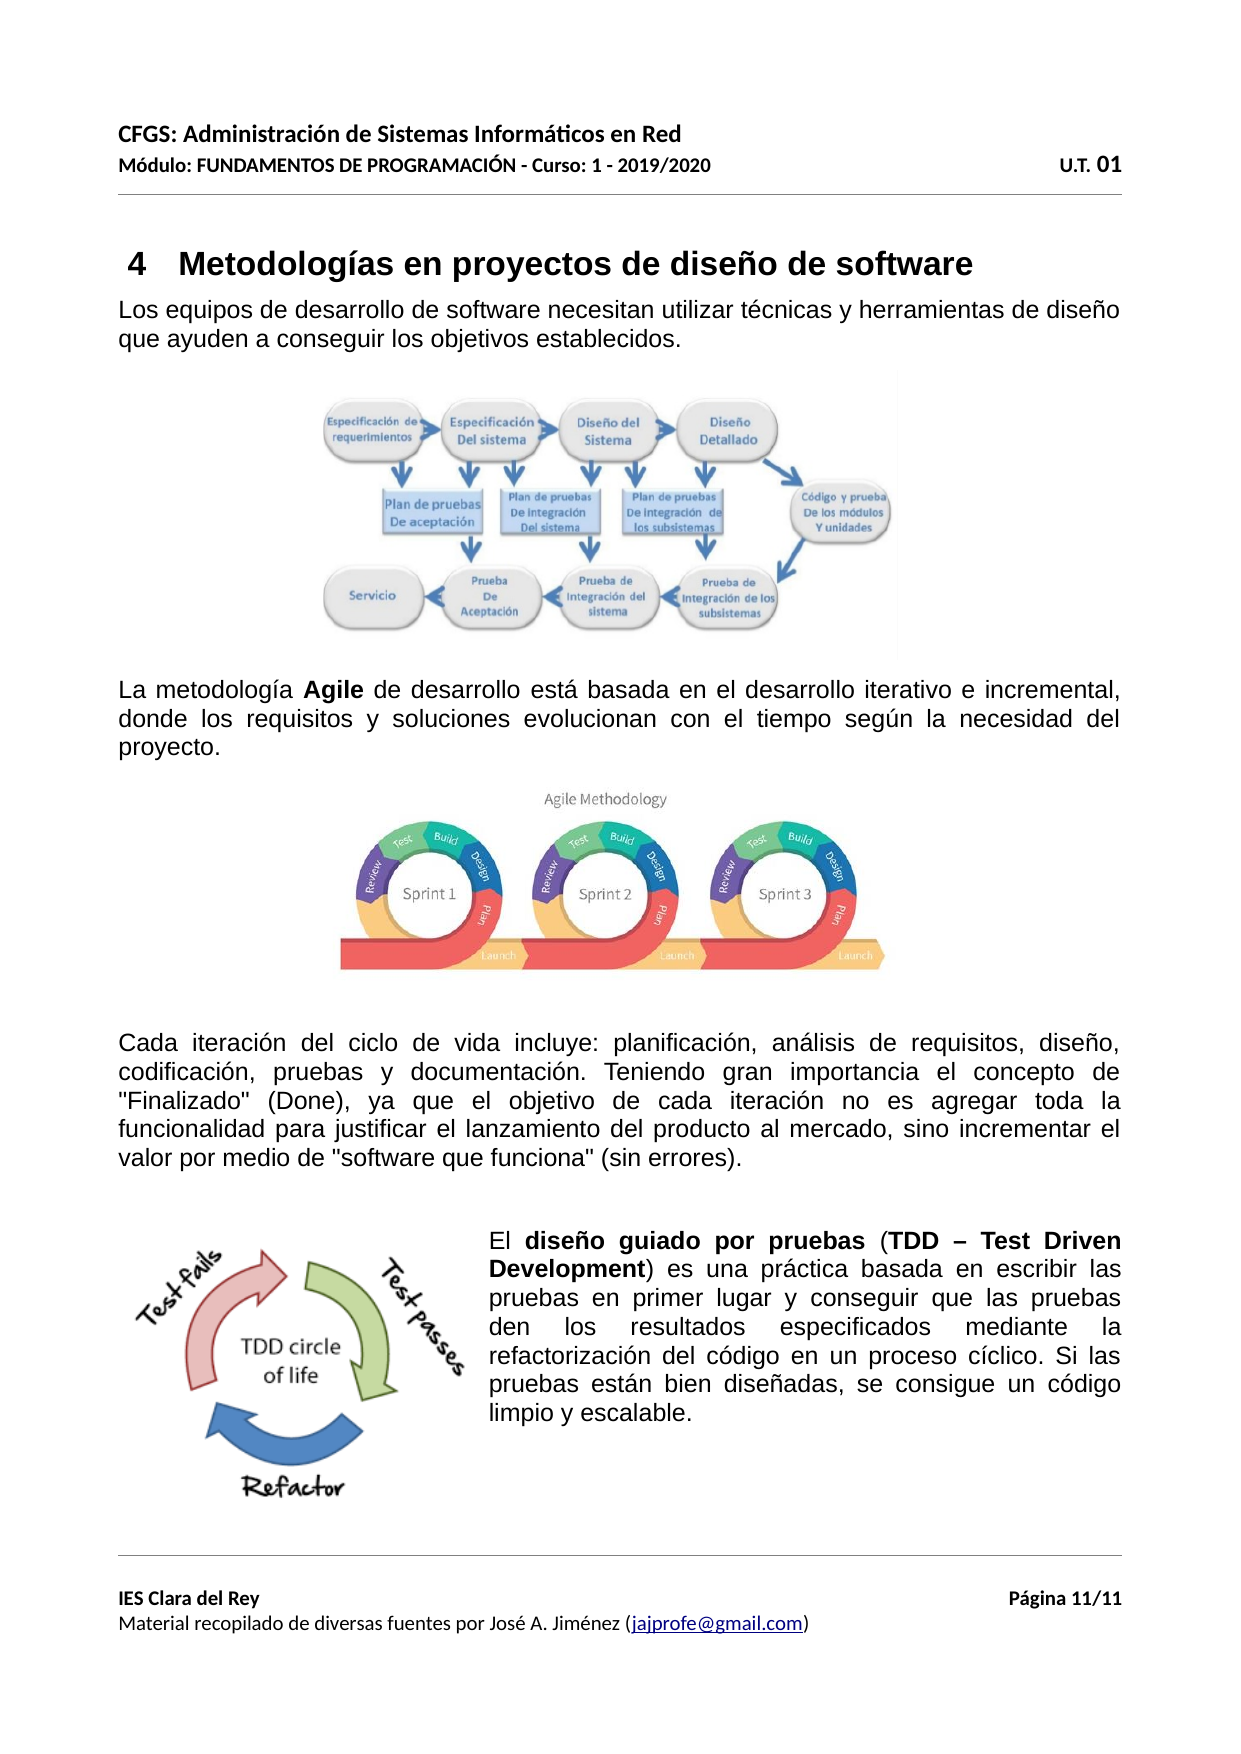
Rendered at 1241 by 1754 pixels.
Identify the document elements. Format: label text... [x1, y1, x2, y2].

picture [128, 1236, 474, 1502]
picture [328, 778, 896, 987]
text Los equipos de desarrollo de software necesitan utilizar técnicas y herramientas de diseño que ayuden a conseguir los objetivos establecidos. [118, 295, 1122, 353]
text El diseño guiado por pruebas (TDD – Test Driven Development) es una práctica basada en escribir las pruebas en primer lugar y conseguir que las pruebas den los resultados especificados mediante la refactorización del código en un proceso cíclico. Si las pruebas están bien diseñadas, se consigue un código limpio y escalable. [118, 1226, 1122, 1427]
picture [323, 370, 898, 660]
subtitle Metodologías en proyectos de diseño de software [118, 244, 1122, 283]
text Cada iteración del ciclo de vida incluye: planificación, análisis de requisitos, diseño, codificación, pruebas y documentación. Teniendo gran importancia el concepto de "Finalizado" (Done), ya que el objetivo de cada iteración no es agregar toda la funcionalidad para justificar el lanzamiento del producto al mercado, sino incrementar el valor por medio de "software que funciona" (sin errores). [118, 1028, 1122, 1172]
text La metodología Agile de desarrollo está basada en el desarrollo iterativo e incremental, donde los requisitos y soluciones evolucionan con el tiempo según la necesidad del proyecto. [118, 365, 1122, 761]
